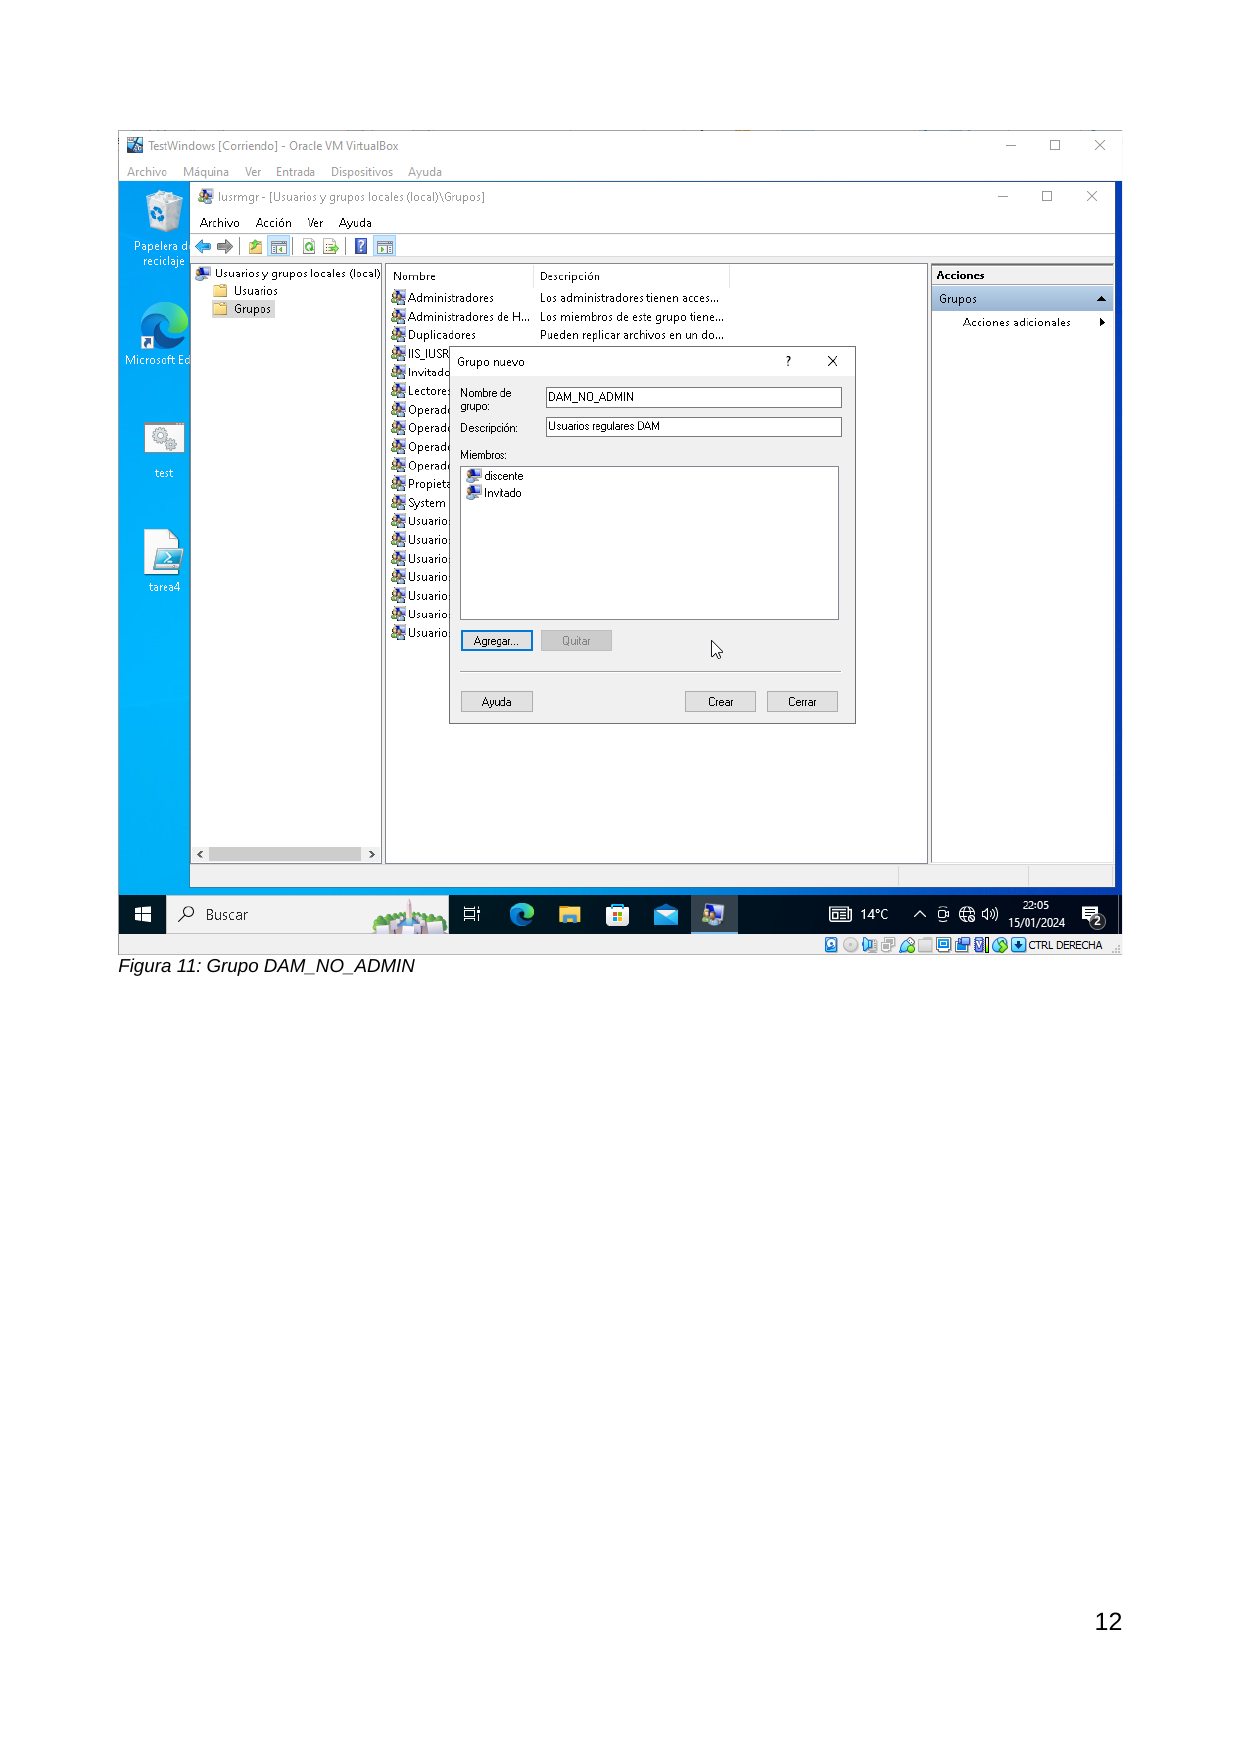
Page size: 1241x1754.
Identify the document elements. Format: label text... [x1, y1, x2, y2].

picture [145, 530, 183, 573]
picture [142, 303, 187, 348]
picture [152, 245, 165, 249]
picture [118, 130, 1123, 955]
text Figura 11: Grupo DAM_NO_ADMIN [118, 955, 1122, 976]
picture [145, 423, 184, 452]
picture [118, 239, 135, 244]
